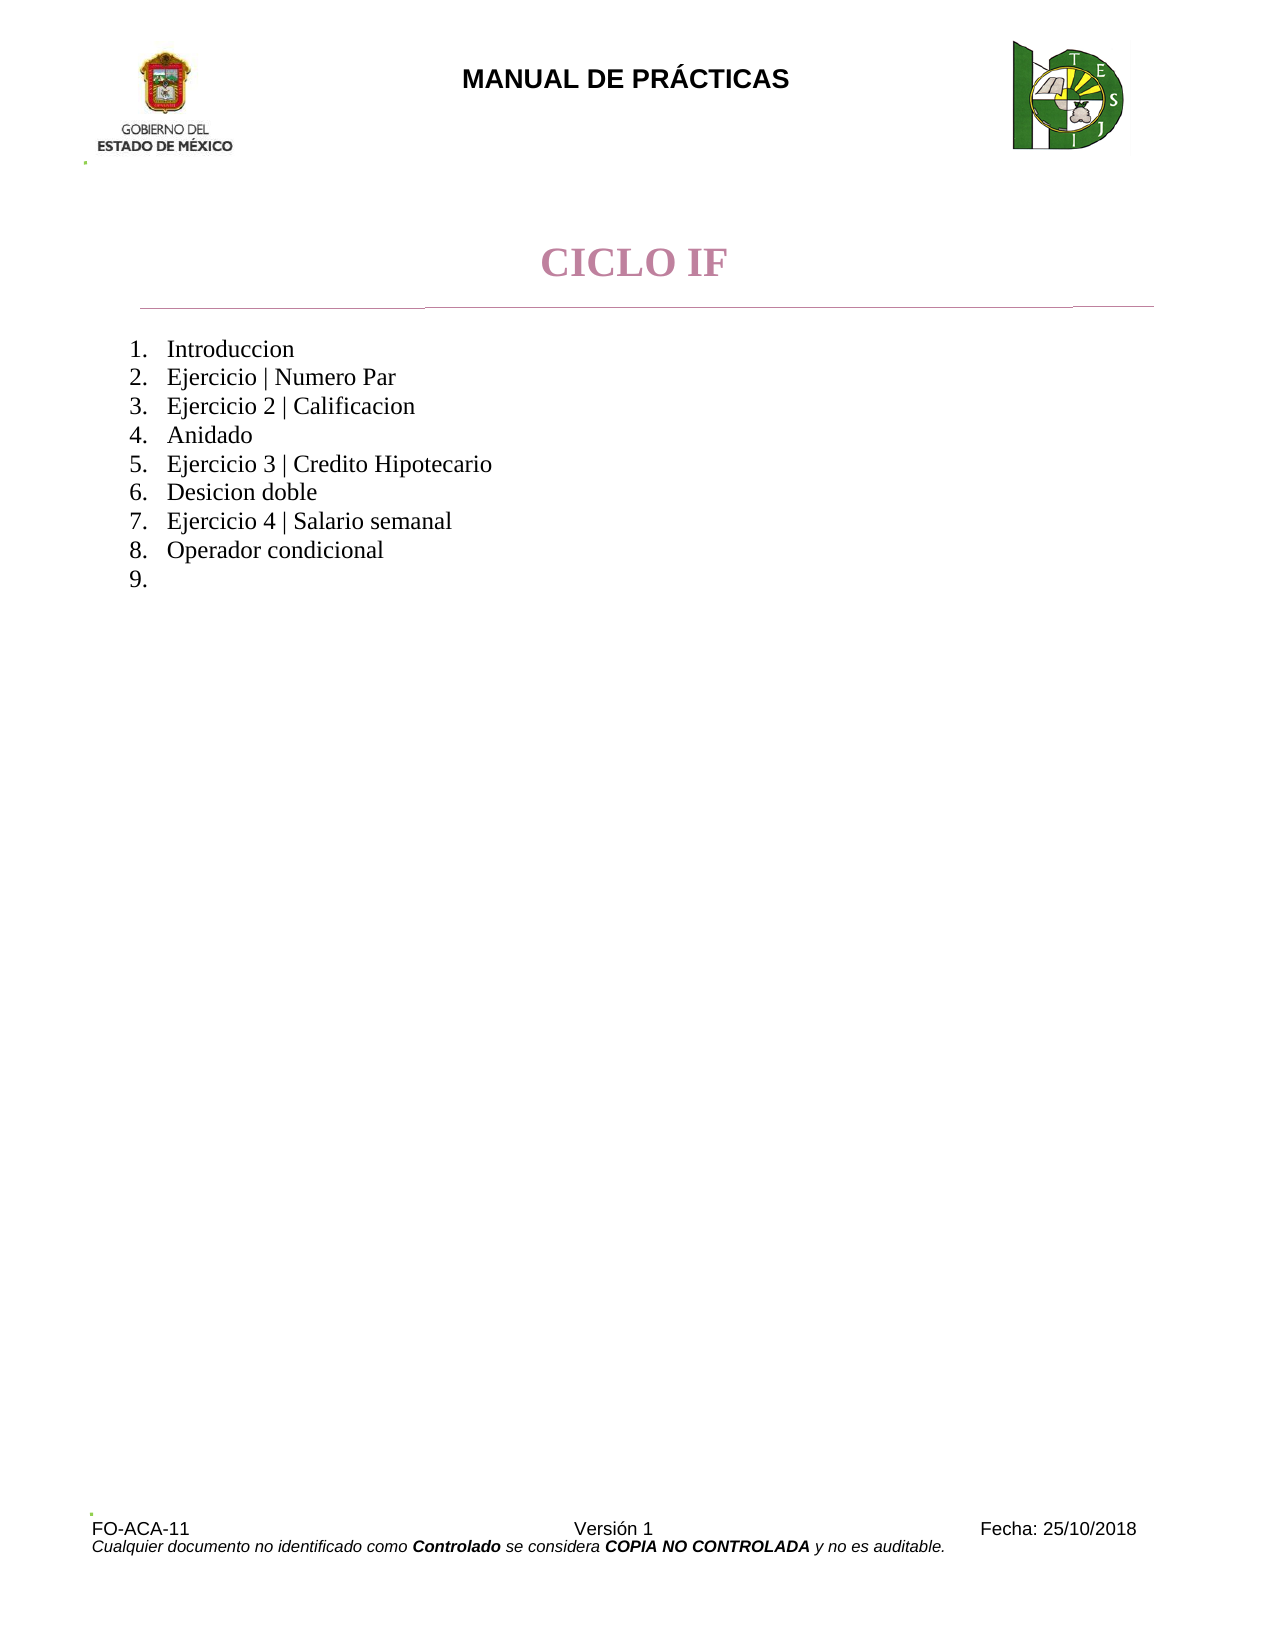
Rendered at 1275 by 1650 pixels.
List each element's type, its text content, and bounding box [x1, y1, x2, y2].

list Ejercicio 4 | Salario semanal [129, 506, 1177, 535]
list Ejercicio | Numero Par [129, 362, 1177, 391]
list Anidado [129, 420, 1177, 449]
picture [89, 41, 235, 160]
list Operador condicional [129, 535, 1177, 564]
text CICLO IF [92, 238, 1177, 286]
list Introduccion [129, 334, 1177, 362]
list Ejercicio 3 | Credito Hipotecario [129, 449, 1177, 477]
list Desicion doble [129, 477, 1177, 506]
list Ejercicio 2 | Calificacion [129, 391, 1177, 420]
picture [1012, 40, 1130, 156]
